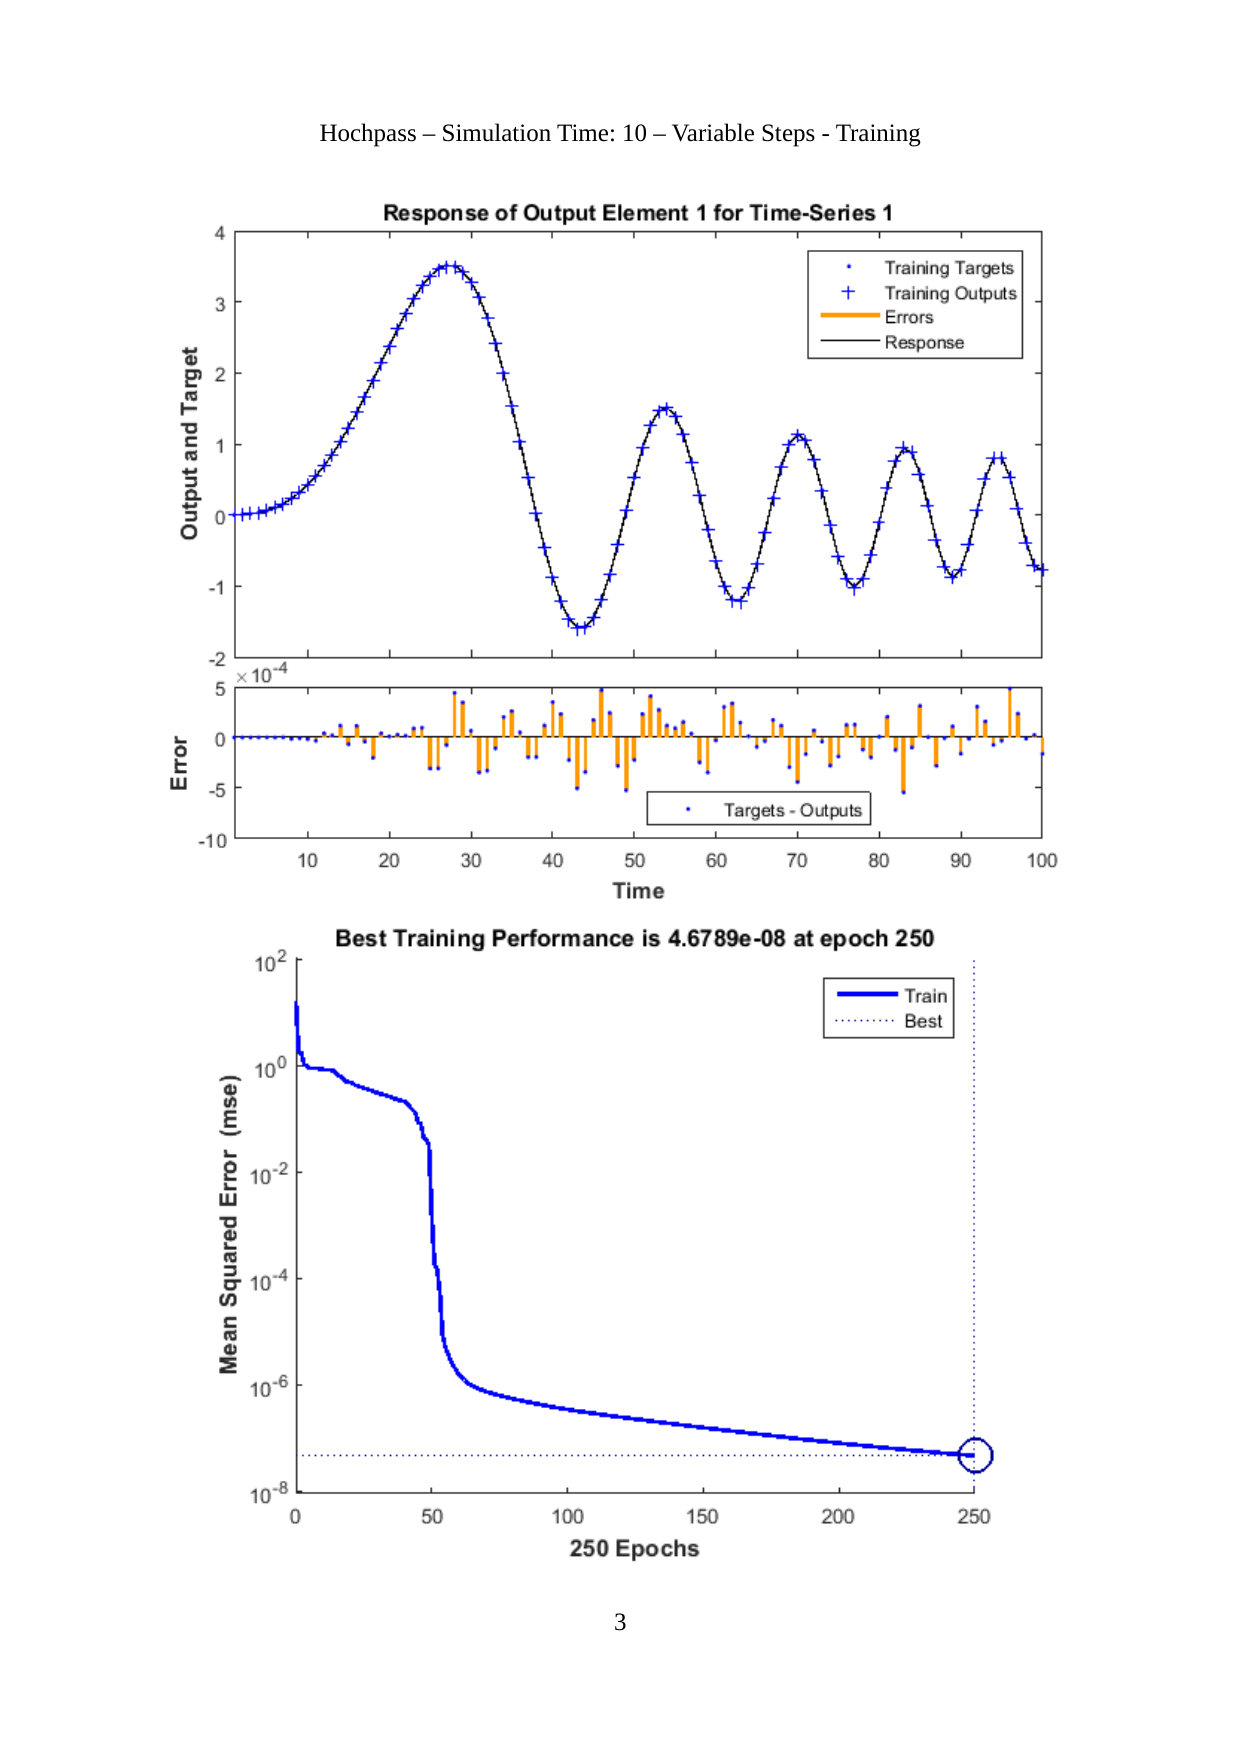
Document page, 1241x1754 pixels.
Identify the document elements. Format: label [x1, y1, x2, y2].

picture [99, 176, 1141, 1566]
